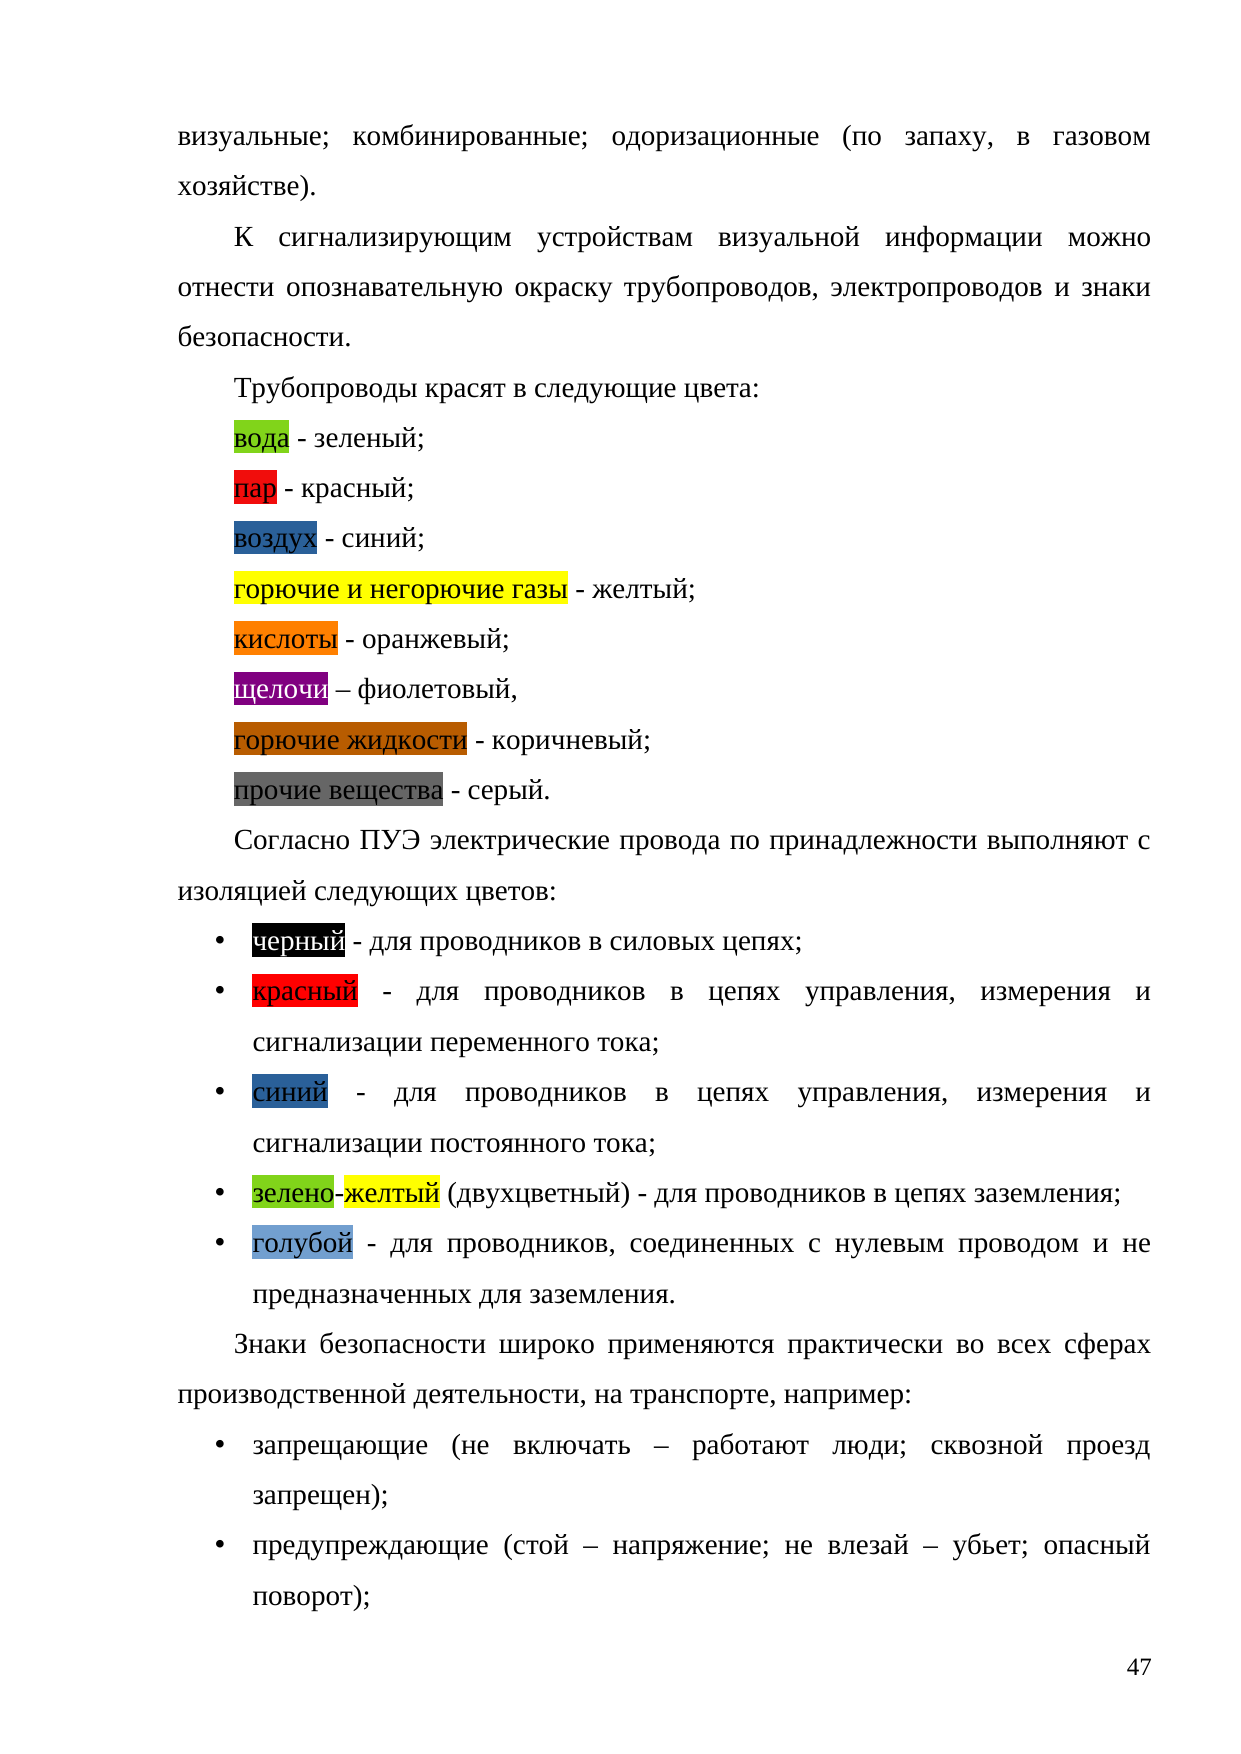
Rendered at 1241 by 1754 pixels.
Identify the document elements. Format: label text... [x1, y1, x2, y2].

text визуальные; комбинированные; одоризационные (по запаху, в газовом хозяйстве). [177, 118, 1152, 202]
list синий - для проводников в цепях управления, измерения и сигнализации постоянного тока; [215, 1074, 1152, 1158]
list красный - для проводников в цепях управления, измерения и сигнализации переменного тока; [215, 973, 1152, 1057]
text кислоты - оранжевый; [177, 621, 1152, 655]
text щелочи – фиолетовый, [177, 672, 1152, 705]
text вода - зеленый; [177, 420, 1152, 453]
text горючие жидкости - коричневый; [177, 722, 1152, 755]
text горючие и негорючие газы - желтый; [177, 571, 1152, 604]
text прочие вещества - серый. [177, 772, 1152, 806]
text воздух - синий; [177, 521, 1152, 554]
text Знаки безопасности широко применяются практически во всех сферах производственной деятельности, на транспорте, например: [177, 1326, 1152, 1410]
text К сигнализирующим устройствам визуальной информации можно отнести опознавательную окраску трубопроводов, электропроводов и знаки безопасности. [177, 219, 1152, 353]
list запрещающие (не включать – работают люди; сквозной проезд запрещен); [215, 1427, 1152, 1511]
text пар - красный; [177, 470, 1152, 504]
list голубой - для проводников, соединенных с нулевым проводом и не предназначенных для заземления. [215, 1225, 1152, 1309]
text Трубопроводы красят в следующие цвета: [177, 370, 1152, 403]
text Согласно ПУЭ электрические провода по принадлежности выполняют с изоляцией следующих цветов: [177, 822, 1152, 906]
list предупреждающие (стой – напряжение; не влезай – убьет; опасный поворот); [215, 1527, 1152, 1611]
list зелено-желтый (двухцветный) - для проводников в цепях заземления; [215, 1175, 1152, 1209]
list черный - для проводников в силовых цепях; [215, 923, 1152, 957]
